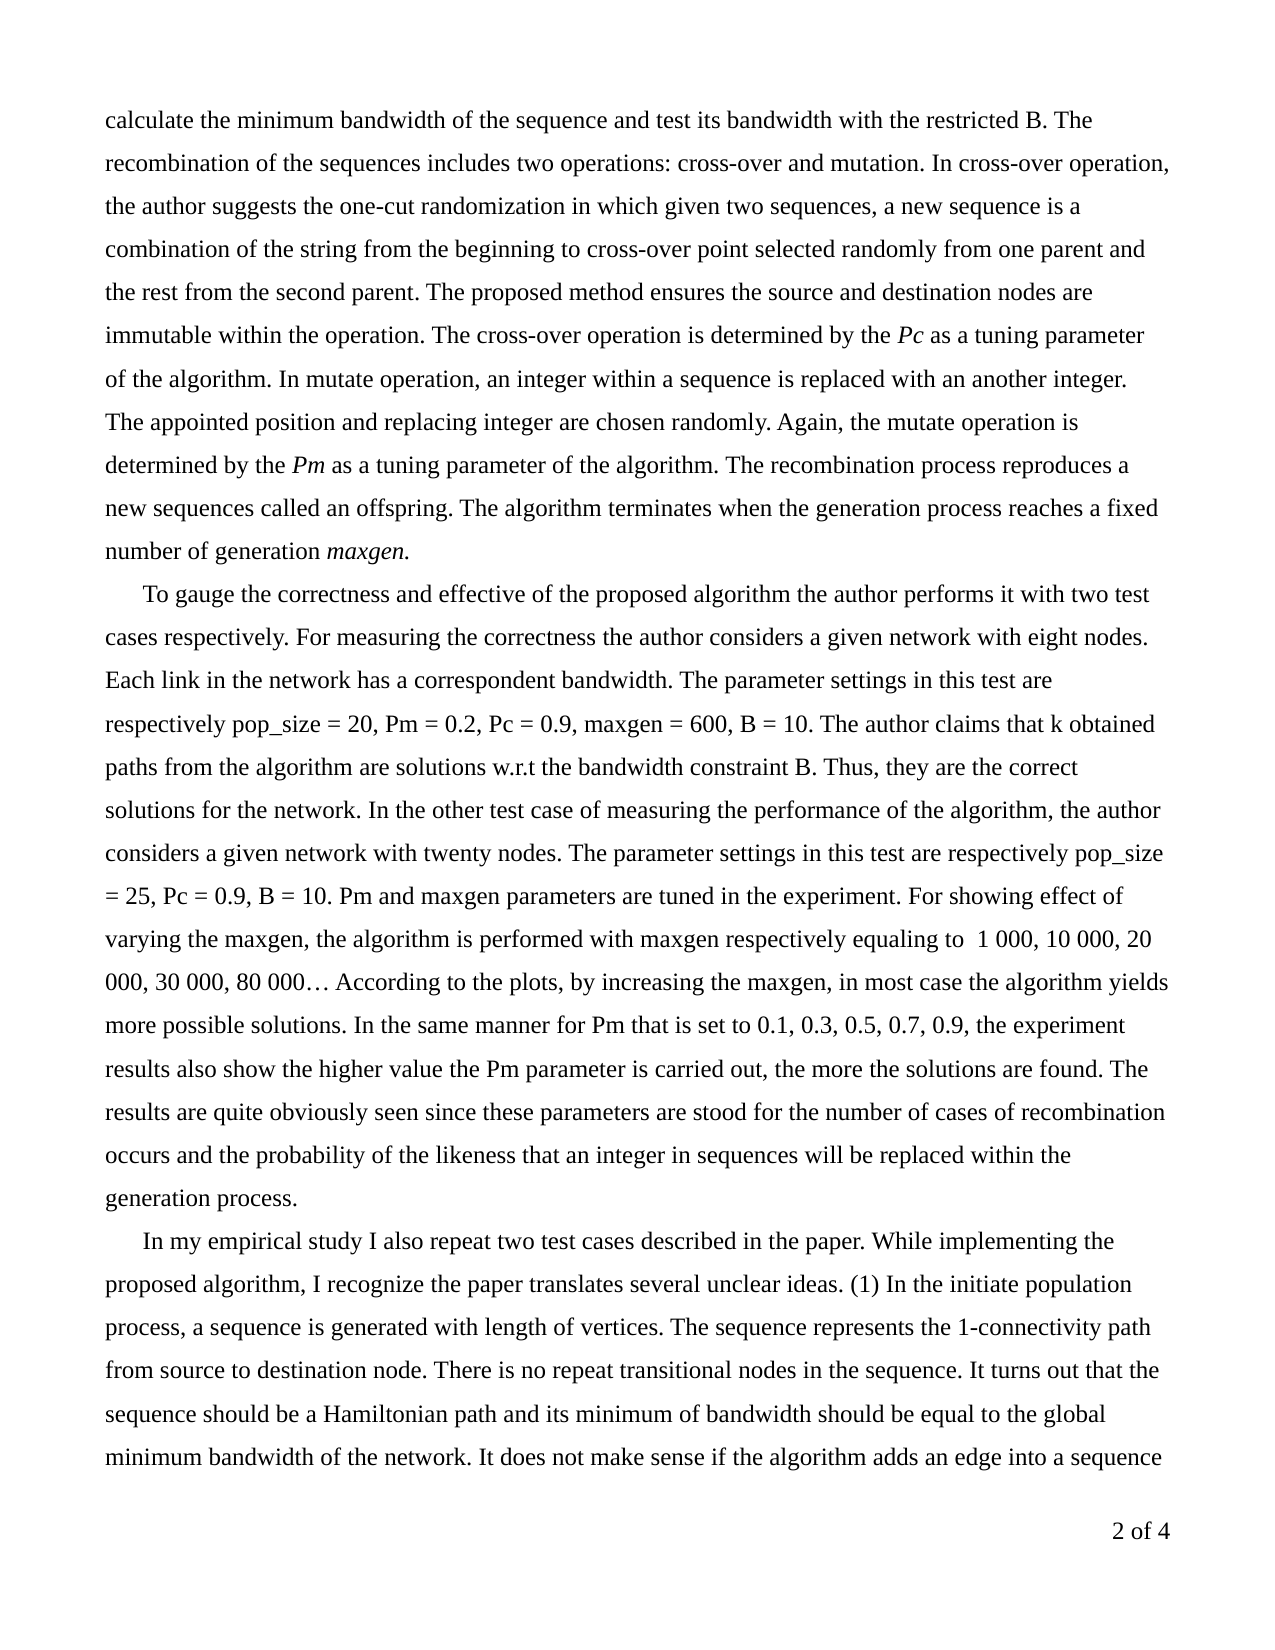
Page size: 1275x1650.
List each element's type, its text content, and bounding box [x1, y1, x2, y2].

text calculate the minimum bandwidth of the sequence and test its bandwidth with the restricted B. The recombination of the sequences includes two operations: cross-over and mutation. In cross-over operation, the author suggests the one-cut randomization in which given two sequences, a new sequence is a combination of the string from the beginning to cross-over point selected randomly from one parent and the rest from the second parent. The proposed method ensures the source and destination nodes are immutable within the operation. The cross-over operation is determined by the Pc as a tuning parameter of the algorithm. In mutate operation, an integer within a sequence is replaced with an another integer. The appointed position and replacing integer are chosen randomly. Again, the mutate operation is determined by the Pm as a tuning parameter of the algorithm. The recombination process reproduces a new sequences called an offspring. The algorithm terminates when the generation process reaches a fixed number of generation maxgen. [105, 105, 1170, 565]
text To gauge the correctness and effective of the proposed algorithm the author performs it with two test cases respectively. For measuring the correctness the author considers a given network with eight nodes. Each link in the network has a correspondent bandwidth. The parameter settings in this test are respectively pop_size = 20, Pm = 0.2, Pc = 0.9, maxgen = 600, B = 10. The author claims that k obtained paths from the algorithm are solutions w.r.t the bandwidth constraint B. Thus, they are the correct solutions for the network. In the other test case of measuring the performance of the algorithm, the author considers a given network with twenty nodes. The parameter settings in this test are respectively pop_size = 25, Pc = 0.9, B = 10. Pm and maxgen parameters are tuned in the experiment. For showing effect of varying the maxgen, the algorithm is performed with maxgen respectively equaling to 1 000, 10 000, 20 000, 30 000, 80 000… According to the plots, by increasing the maxgen, in most case the algorithm yields more possible solutions. In the same manner for Pm that is set to 0.1, 0.3, 0.5, 0.7, 0.9, the experiment results also show the higher value the Pm parameter is carried out, the more the solutions are found. The results are quite obviously seen since these parameters are stood for the number of cases of recombination occurs and the probability of the likeness that an integer in sequences will be replaced within the generation process. [105, 579, 1170, 1212]
text In my empirical study I also repeat two test cases described in the paper. While implementing the proposed algorithm, I recognize the paper translates several unclear ideas. (1) In the initiate population process, a sequence is generated with length of vertices. The sequence represents the 1-connectivity path from source to destination node. There is no repeat transitional nodes in the sequence. It turns out that the sequence should be a Hamiltonian path and its minimum of bandwidth should be equal to the global minimum bandwidth of the network. It does not make sense if the algorithm adds an edge into a sequence [105, 1226, 1170, 1471]
